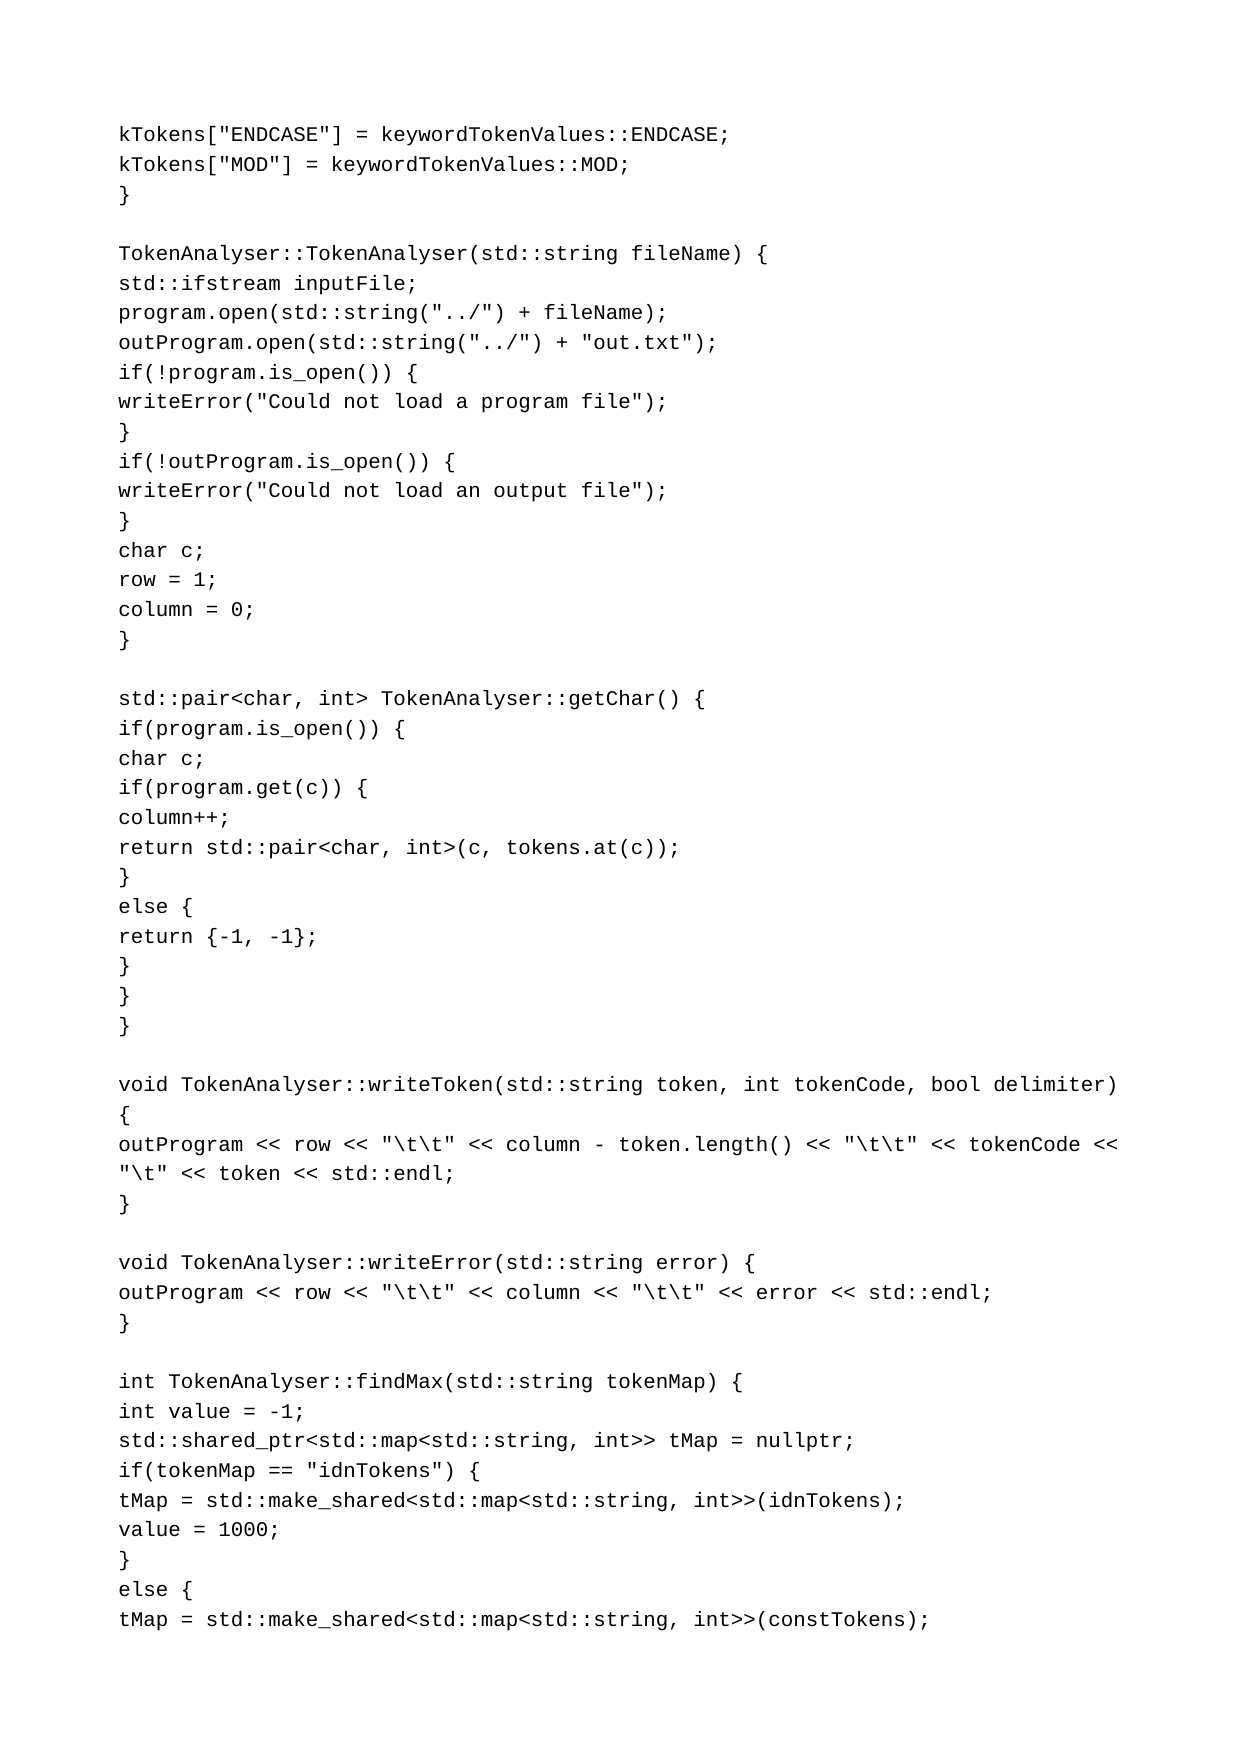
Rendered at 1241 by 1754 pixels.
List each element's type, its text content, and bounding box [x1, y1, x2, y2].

text column = 0; [118, 593, 1122, 623]
text } [118, 177, 1122, 207]
text std::shared_ptr<std::map<std::string, int>> tMap = nullptr; [118, 1424, 1122, 1454]
text outProgram << row << "\t\t" << column - token.length() << "\t\t" << tokenCode << "\t" << token << std::endl; [118, 1127, 1122, 1187]
text } [118, 1543, 1122, 1573]
text } [118, 1009, 1122, 1038]
text char c; [118, 534, 1122, 563]
text std::pair<char, int> TokenAnalyser::getChar() { [118, 682, 1122, 712]
text if(program.get(c)) { [118, 771, 1122, 801]
text writeError("Could not load an output file"); [118, 474, 1122, 504]
text } [118, 949, 1122, 979]
text } [118, 1306, 1122, 1335]
text std::ifstream inputFile; [118, 267, 1122, 296]
text tMap = std::make_shared<std::map<std::string, int>>(idnTokens); [118, 1484, 1122, 1513]
text if(!outProgram.is_open()) { [118, 445, 1122, 474]
text } [118, 415, 1122, 445]
text char c; [118, 742, 1122, 771]
text if(!program.is_open()) { [118, 356, 1122, 385]
text void TokenAnalyser::writeError(std::string error) { [118, 1246, 1122, 1276]
text if(program.is_open()) { [118, 712, 1122, 742]
text outProgram << row << "\t\t" << column << "\t\t" << error << std::endl; [118, 1276, 1122, 1306]
text } [118, 623, 1122, 652]
text outProgram.open(std::string("../") + "out.txt"); [118, 326, 1122, 356]
text } [118, 860, 1122, 890]
text else { [118, 1573, 1122, 1602]
text value = 1000; [118, 1513, 1122, 1543]
text column++; [118, 801, 1122, 831]
text } [118, 504, 1122, 534]
text else { [118, 890, 1122, 920]
text int value = -1; [118, 1395, 1122, 1424]
text tMap = std::make_shared<std::map<std::string, int>>(constTokens); [118, 1602, 1122, 1632]
text TokenAnalyser::TokenAnalyser(std::string fileName) { [118, 237, 1122, 267]
text return std::pair<char, int>(c, tokens.at(c)); [118, 831, 1122, 860]
text program.open(std::string("../") + fileName); [118, 296, 1122, 326]
text row = 1; [118, 563, 1122, 593]
text void TokenAnalyser::writeToken(std::string token, int tokenCode, bool delimiter) { [118, 1068, 1122, 1127]
text writeError("Could not load a program file"); [118, 385, 1122, 415]
text kTokens["ENDCASE"] = keywordTokenValues::ENDCASE; [118, 118, 1122, 148]
text int TokenAnalyser::findMax(std::string tokenMap) { [118, 1365, 1122, 1395]
text kTokens["MOD"] = keywordTokenValues::MOD; [118, 148, 1122, 177]
text return {-1, -1}; [118, 920, 1122, 949]
text } [118, 979, 1122, 1009]
text if(tokenMap == "idnTokens") { [118, 1454, 1122, 1484]
text } [118, 1187, 1122, 1217]
